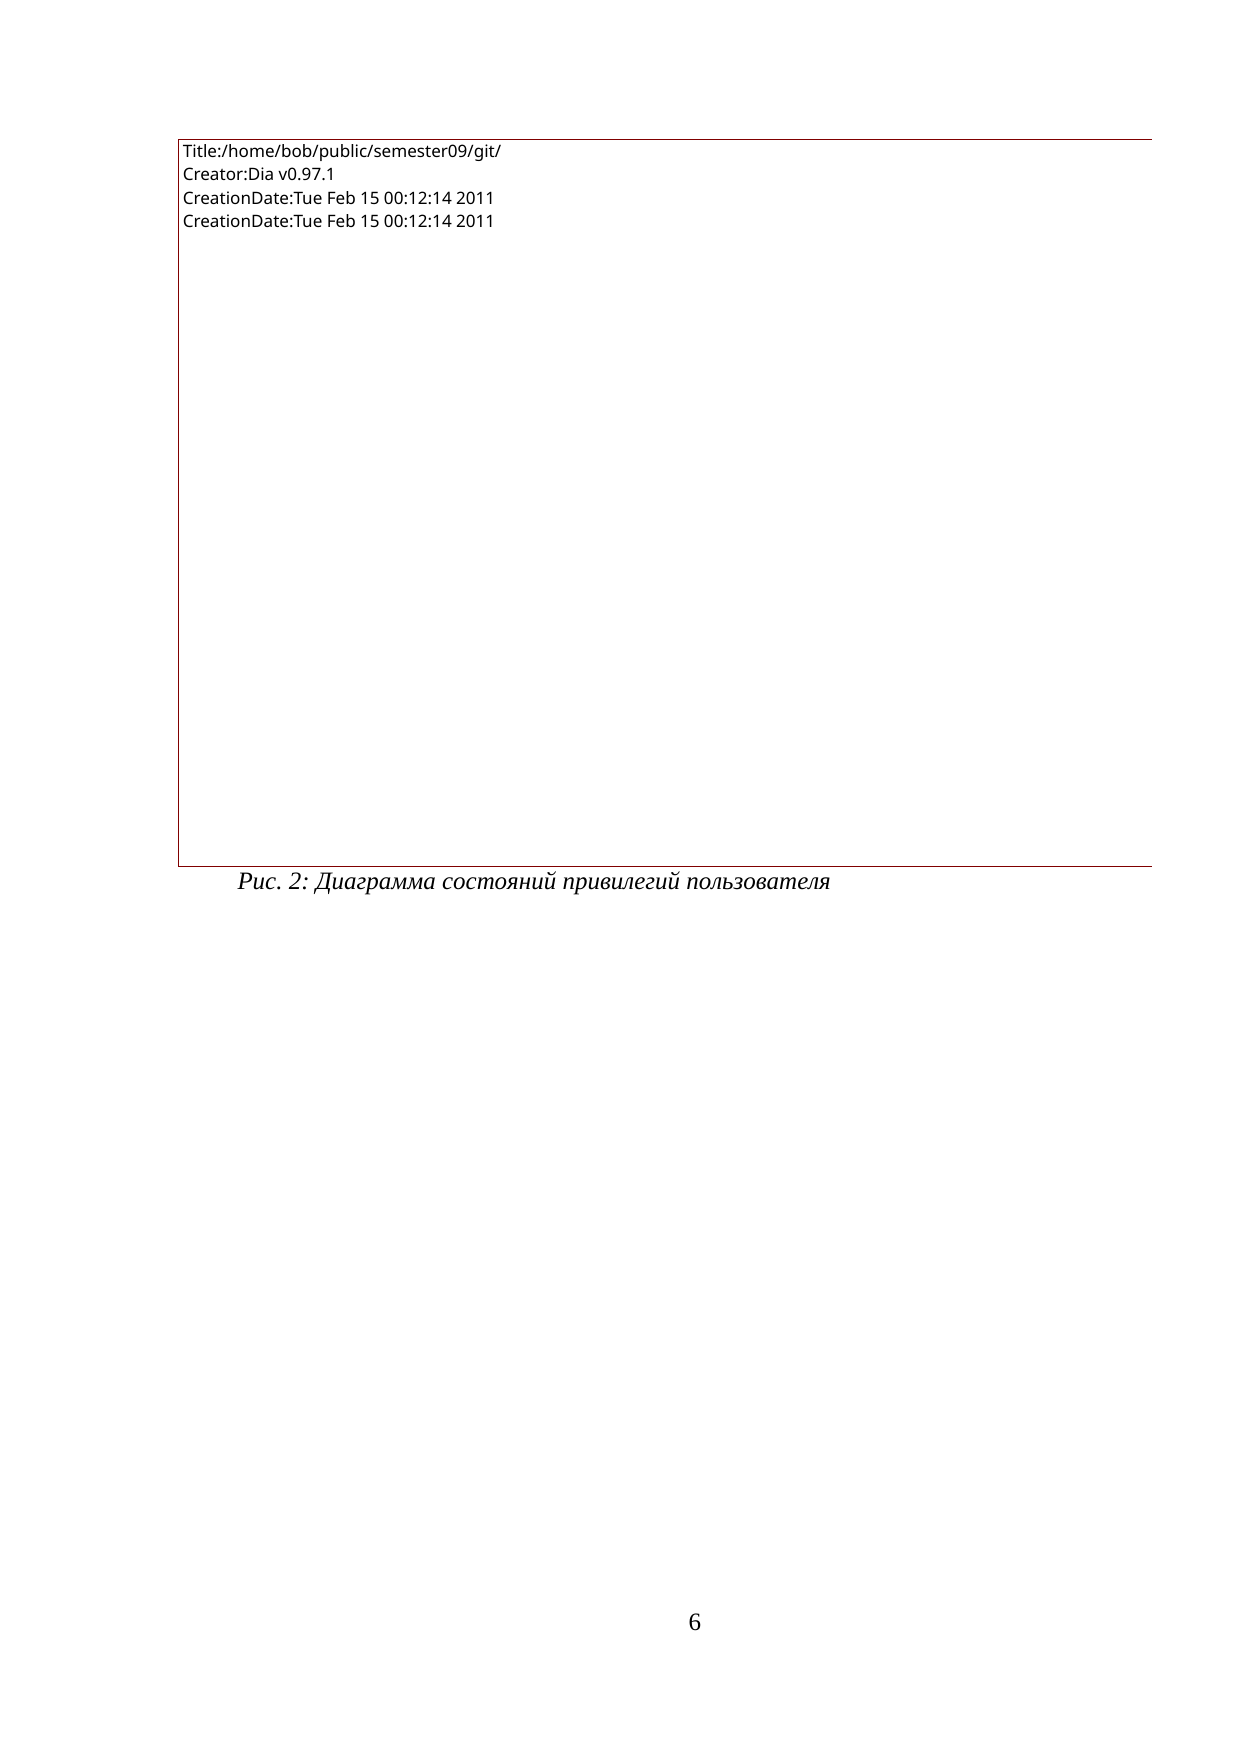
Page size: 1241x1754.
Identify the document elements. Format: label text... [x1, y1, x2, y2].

text Рис. 2: Диаграмма состояний привилегий пользователя [177, 138, 1152, 895]
